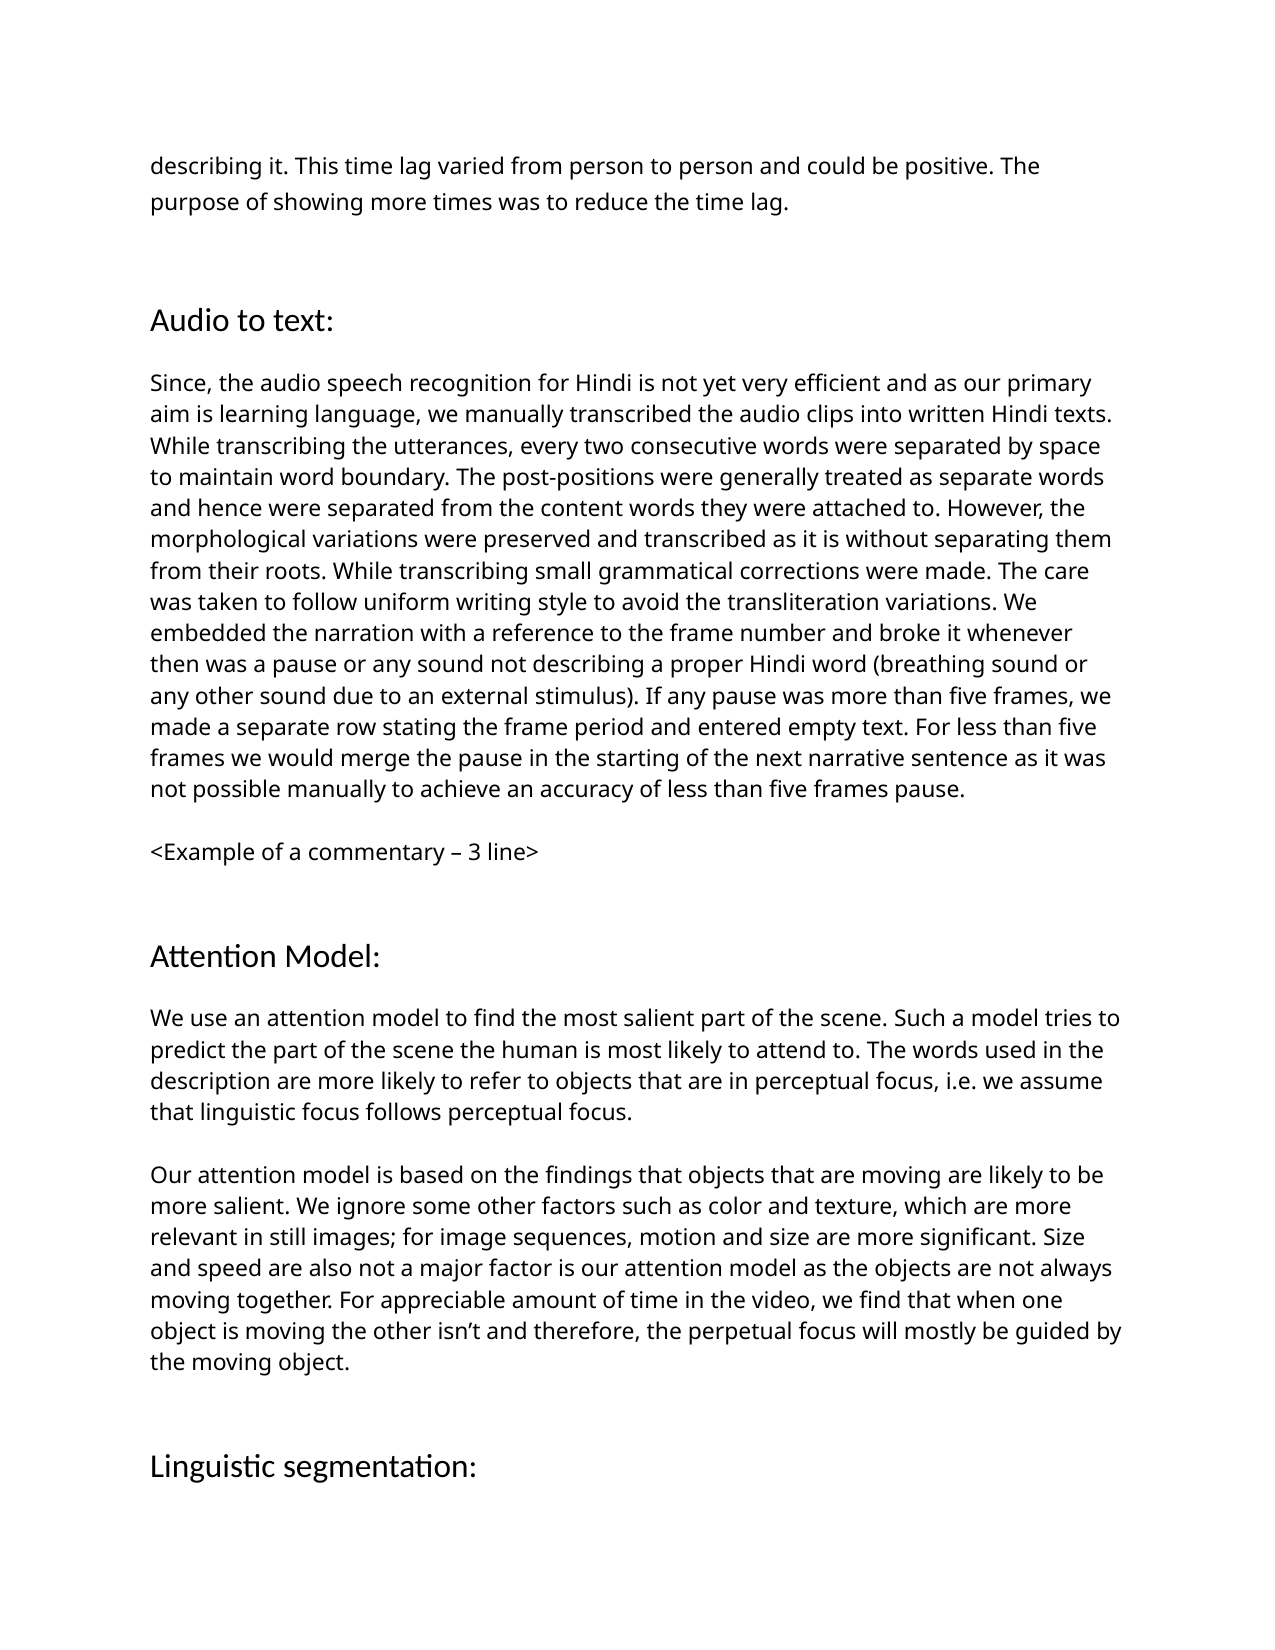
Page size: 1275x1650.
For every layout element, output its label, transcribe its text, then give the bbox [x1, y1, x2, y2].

text Linguistic segmentation: [150, 1445, 1125, 1486]
text We use an attention model to find the most salient part of the scene. Such a model tries to predict the part of the scene the human is most likely to attend to. The words used in the description are more likely to refer to objects that are in perceptual focus, i.e. we assume that linguistic focus follows perceptual focus. [150, 1002, 1125, 1127]
text Attention Model: [150, 935, 1125, 975]
text <Example of a commentary – 3 line> [150, 836, 1125, 867]
text Audio to text: [150, 299, 1125, 340]
text describing it. This time lag varied from person to person and could be positive. The purpose of showing more times was to reduce the time lag. [150, 150, 1125, 217]
text Our attention model is based on the findings that objects that are moving are likely to be more salient. We ignore some other factors such as color and texture, which are more relevant in still images; for image sequences, motion and size are more significant. Size and speed are also not a major factor is our attention model as the objects are not always moving together. For appreciable amount of time in the video, we find that when one object is moving the other isn’t and therefore, the perpetual focus will mostly be guided by the moving object. [150, 1158, 1125, 1377]
text Since, the audio speech recognition for Hindi is not yet very efficient and as our primary aim is learning language, we manually transcribed the audio clips into written Hindi texts. While transcribing the utterances, every two consecutive words were separated by space to maintain word boundary. The post-positions were generally treated as separate words and hence were separated from the content words they were attached to. However, the morphological variations were preserved and transcribed as it is without separating them from their roots. While transcribing small grammatical corrections were made. The care was taken to follow uniform writing style to avoid the transliteration variations. We embedded the narration with a reference to the frame number and broke it whenever then was a pause or any sound not describing a proper Hindi word (breathing sound or any other sound due to an external stimulus). If any pause was more than five frames, we made a separate row stating the frame period and entered empty text. For less than five frames we would merge the pause in the starting of the next narrative sentence as it was not possible manually to achieve an accuracy of less than five frames pause. [150, 367, 1125, 804]
